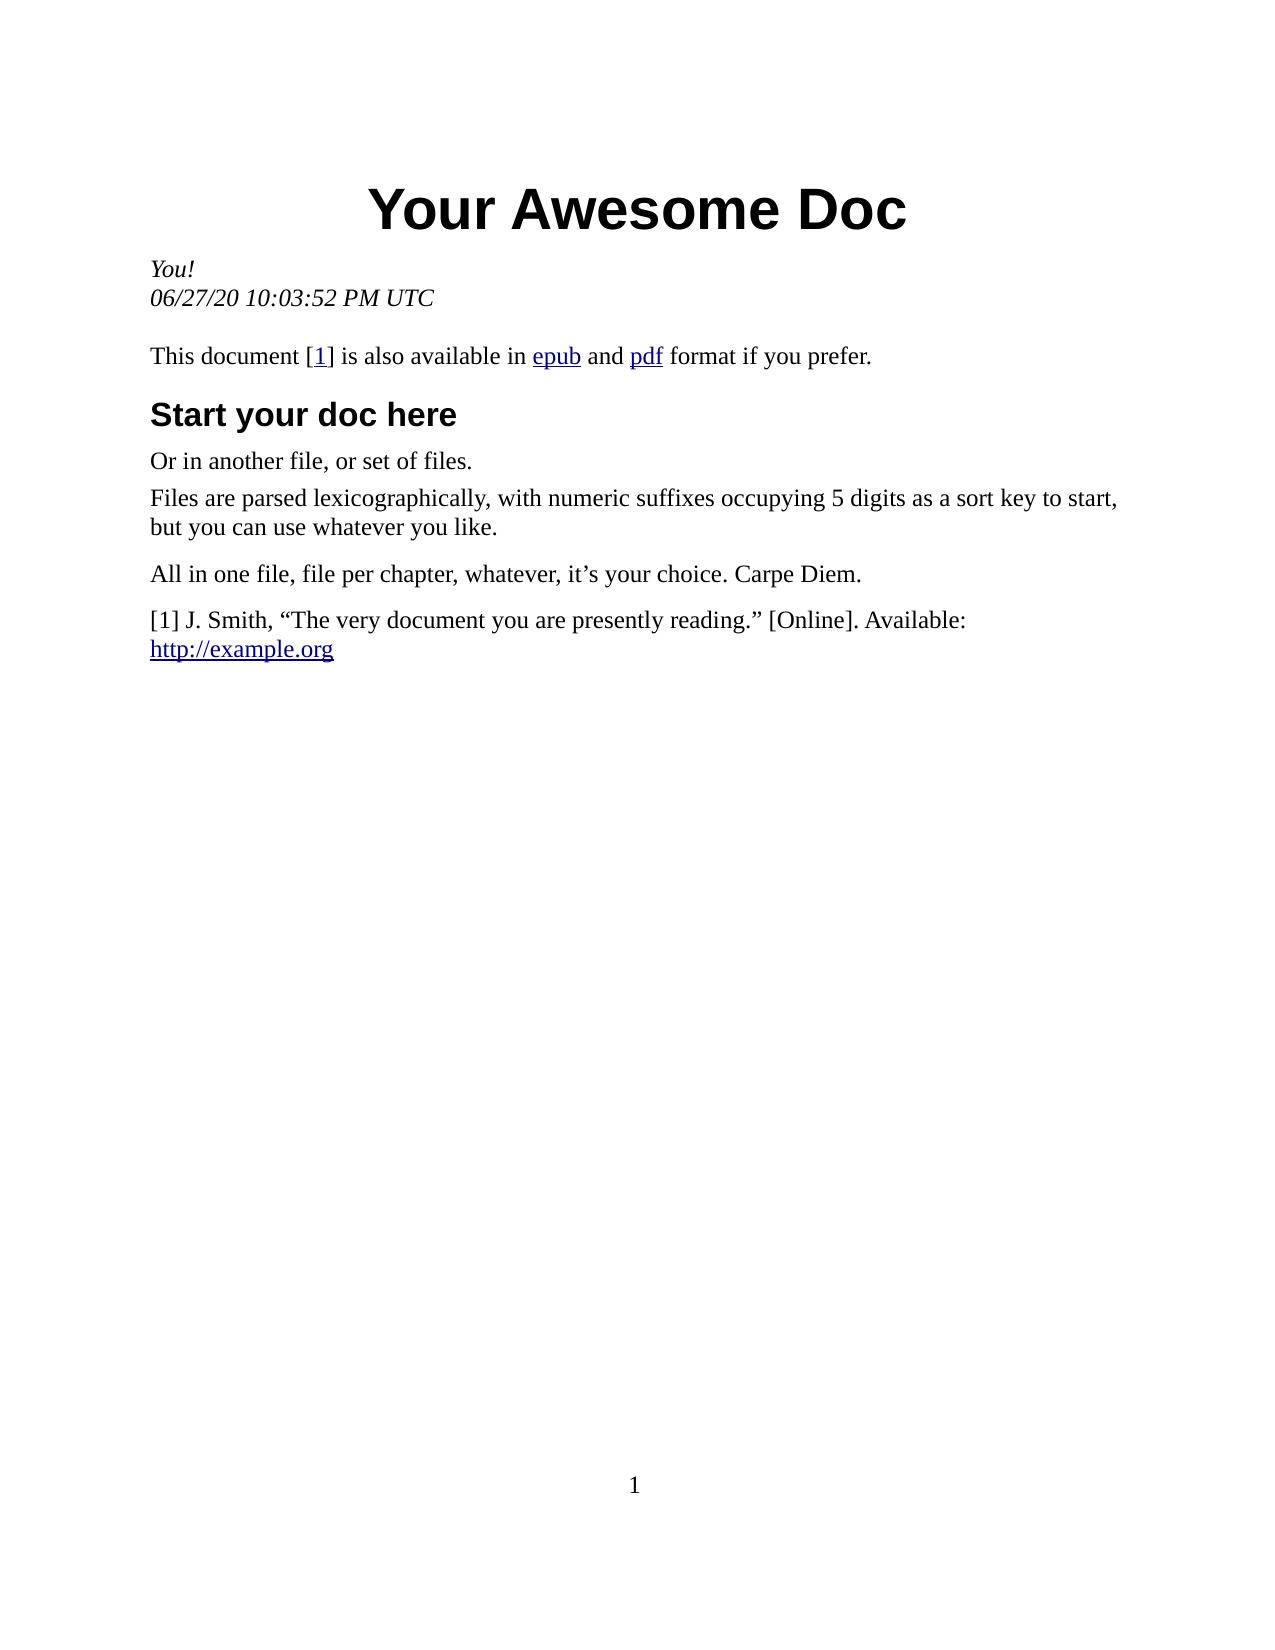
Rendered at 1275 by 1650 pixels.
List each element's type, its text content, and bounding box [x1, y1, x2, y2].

text 06/27/20 10:03:52 PM UTC [150, 283, 1125, 312]
text Files are parsed lexicographically, with numeric suffixes occupying 5 digits as a sort key to start, but you can use whatever you like. [150, 483, 1125, 541]
text You! [150, 254, 1125, 283]
text [1] J. Smith, “The very document you are presently reading.” [Online]. Available: http://example.org [150, 606, 1125, 663]
text All in one file, file per chapter, whatever, it’s your choice. Carpe Diem. [150, 559, 1125, 588]
text This document [1] is also available in epub and pdf format if you prefer. [150, 341, 1125, 369]
subtitle Start your doc here [150, 394, 1125, 433]
text Or in another file, or set of files. [150, 446, 1125, 474]
title Your Awesome Doc [150, 175, 1125, 242]
